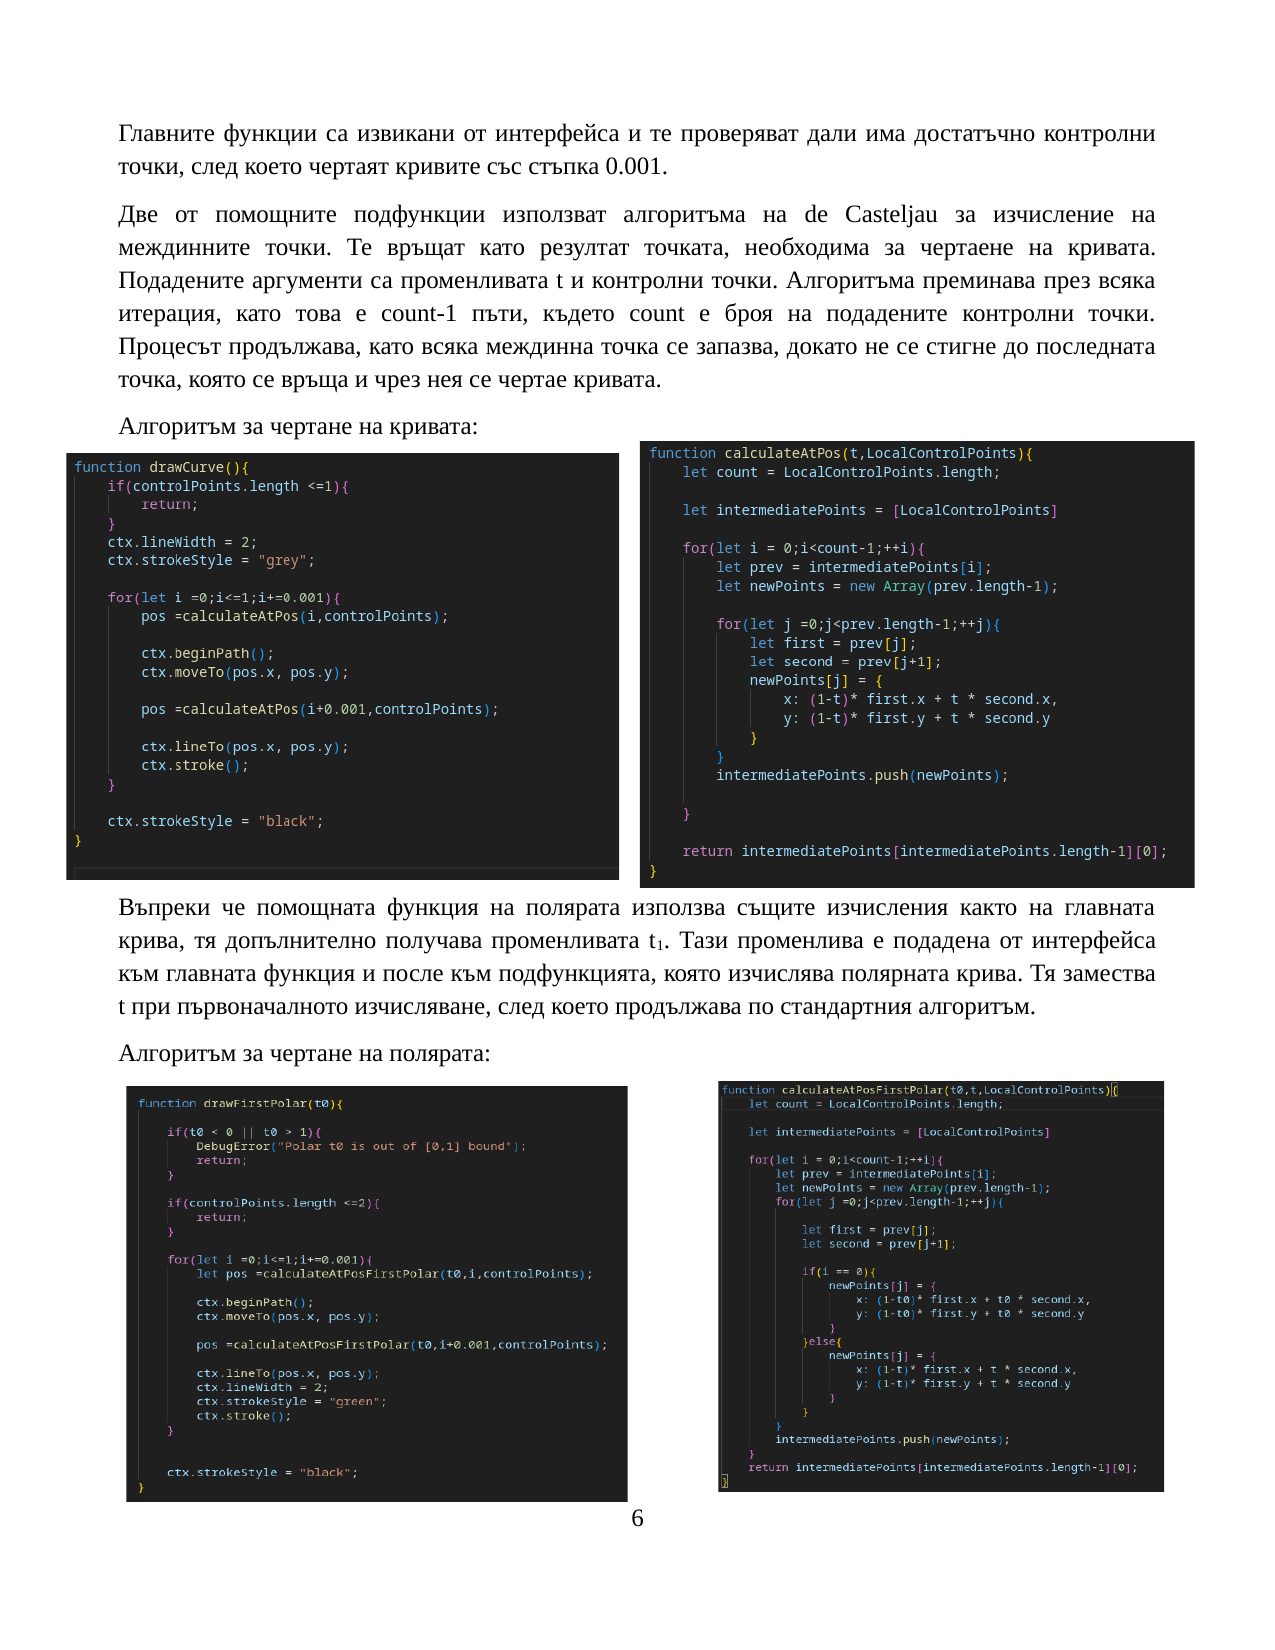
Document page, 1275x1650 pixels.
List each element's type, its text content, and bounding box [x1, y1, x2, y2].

picture [126, 1086, 628, 1502]
picture [718, 1081, 1165, 1492]
text Две от помощните подфункции използват алгоритъма на de Casteljau за изчисление на междинните точки. Те връщат като резултат точката, необходима за чертаене на кривата. Подадените аргументи са променливата t и контролни точки. Алгоритъма преминава през всяка итерация, като това е count-1 пъти, където count е броя на подадените контролни точки. Процесът продължава, като всяка междинна точка се запазва, докато не се стигне до последната точка, която се връща и чрез нея се чертае кривата. [118, 199, 1157, 393]
text Главните функции са извикани от интерфейса и те проверяват дали има достатъчно контролни точки, след което чертаят кривите със стъпка 0.001. [118, 118, 1157, 180]
picture [639, 441, 1195, 888]
text Въпреки че помощната функция на полярата използва същите изчисления както на главната крива, тя допълнително получава променливата t1. Тази променлива е подадена от интерфейса към главната функция и после към подфункцията, която изчислява полярната крива. Тя замества t при първоначалното изчисляване, след което продължава по стандартния алгоритъм. [118, 459, 1157, 1020]
text Алгоритъм за чертане на полярата: [118, 1038, 1157, 1067]
picture [66, 453, 620, 880]
text Алгоритъм за чертане на кривата: [118, 411, 1157, 440]
